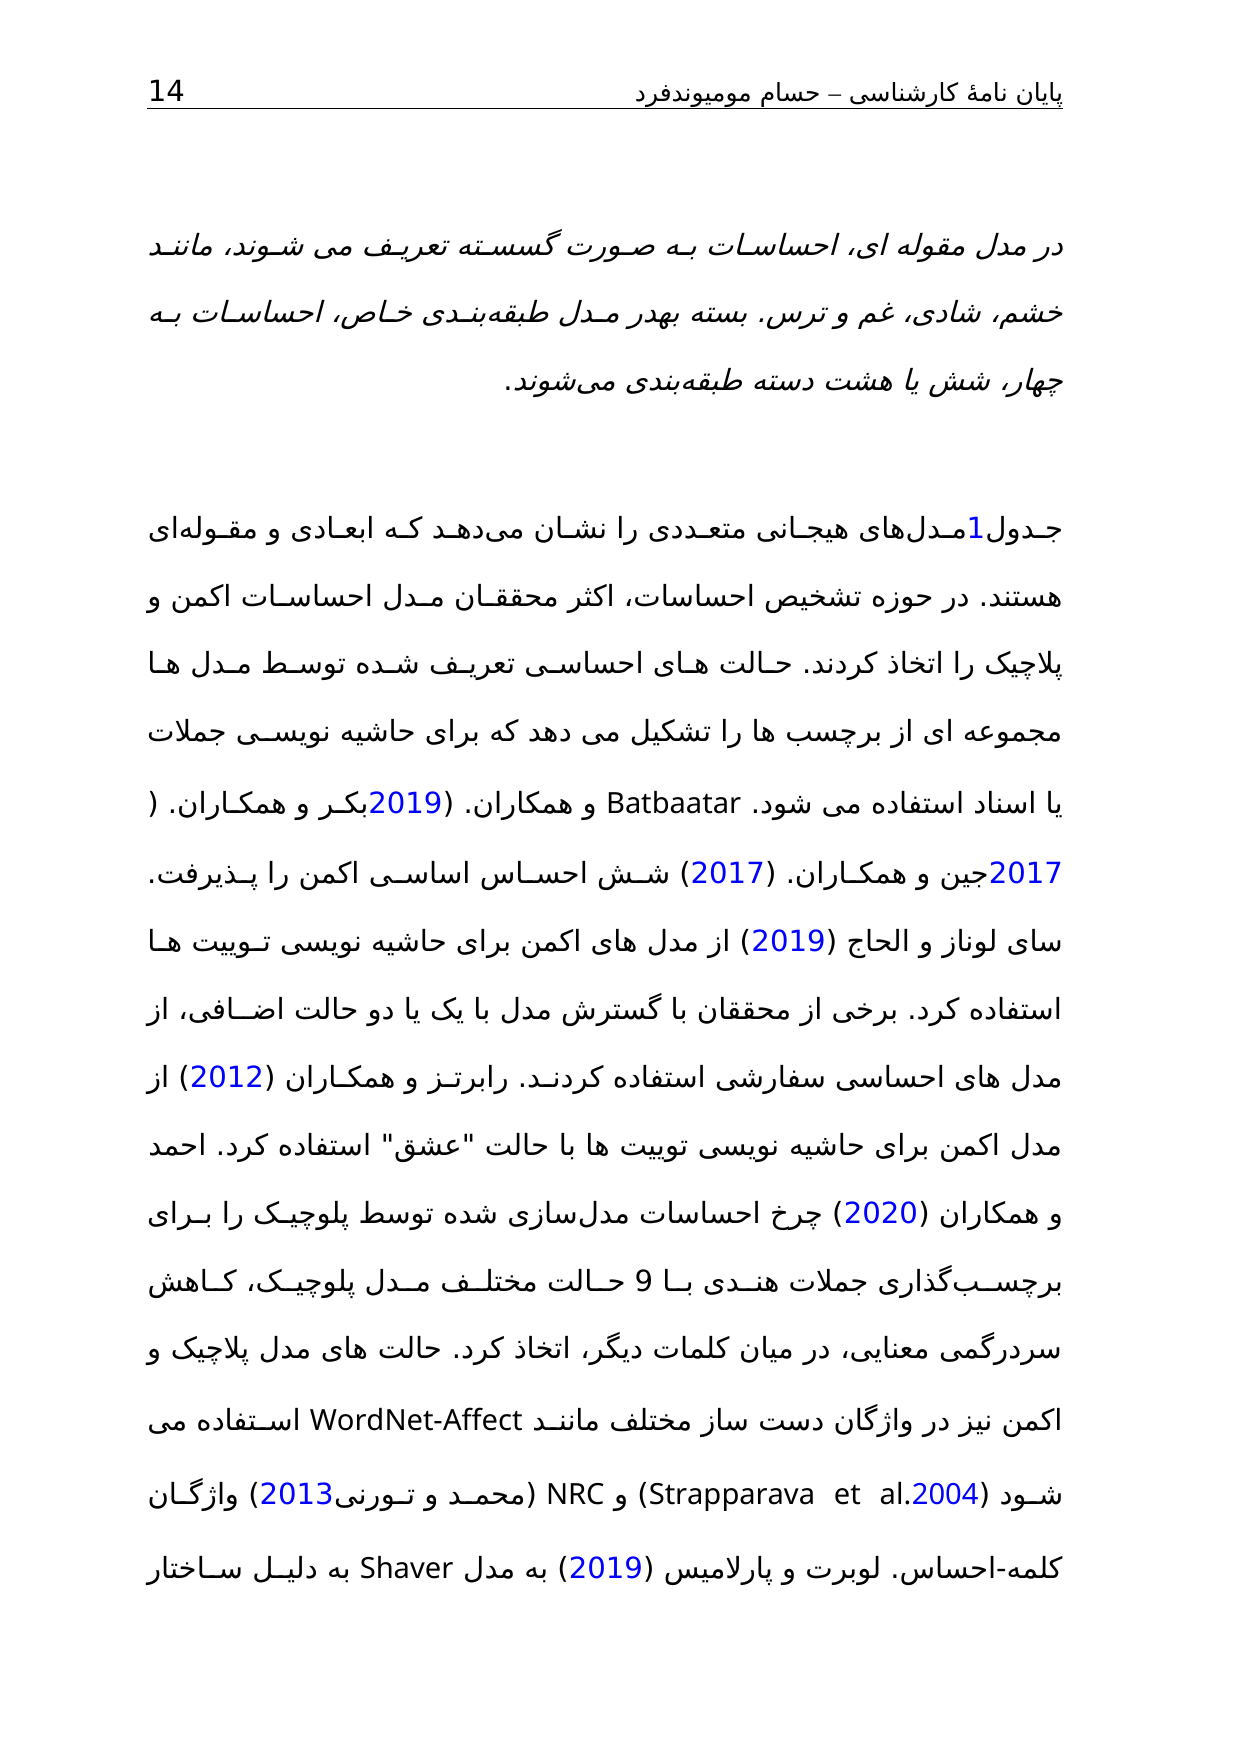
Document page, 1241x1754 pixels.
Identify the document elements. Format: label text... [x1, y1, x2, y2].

text جدول1مدل‌های هیجانی متعددی را نشان می‌دهد که ابعادی و مقوله‌ای هستند. در حوزه تشخیص احساسات، اکثر محققان مدل احساسات اکمن و پلاچیک را اتخاذ کردند. حالت های احساسی تعریف شده توسط مدل ها مجموعه ای از برچسب ها را تشکیل می دهد که برای حاشیه نویسی جملات یا اسناد استفاده می شود. Batbaatar و همکاران. (2019بکر و همکاران. (2017جین و همکاران. (2017) شش احساس اساسی اکمن را پذیرفت. سای لوناز و الحاج (2019) از مدل های اکمن برای حاشیه نویسی توییت ها استفاده کرد. برخی از محققان با گسترش مدل با یک یا دو حالت اضافی، از مدل های احساسی سفارشی استفاده کردند. رابرتز و همکاران (2012) از مدل اکمن برای حاشیه نویسی توییت ها با حالت "عشق" استفاده کرد. احمد و همکاران (2020) چرخ احساسات مدل‌سازی شده توسط پلوچیک را برای برچسب‌گذاری جملات هندی با 9 حالت مختلف مدل پلوچیک، کاهش سردرگمی معنایی، در میان کلمات دیگر، اتخاذ کرد. حالت های مدل پلاچیک و اکمن نیز در واژگان دست ساز مختلف مانند WordNet-Affect استفاده می شود (Strapparava et al.2004) و NRC (محمد و تورنی2013) واژگان کلمه-احساس. لوبرت و پارلامیس (2019) به مدل Shaver به دلیل ساختار سلسله مراتبی سه سطحی احساسات اشاره کرد. ظرفیت یا قطبیت در سطح اول ارائه می شود، سپس سطح دوم شامل پنج احساس است و سطح سوم 24 حالت احساسی گسسته را نشان می دهد. برخی از محققان به هیچ مدلی اشاره نکردند و مجموعه داده را به سه احساس اصلی طبقه بندی کردند: خوشحال، غمگین یا عصبانی. [147, 511, 1063, 1587]
text در مدل مقوله ای، احساسات به صورت گسسته تعریف می شوند، مانند خشم، شادی، غم و ترس. بسته بهدر مدل طبقه‌بندی خاص، احساسات به چهار، شش یا هشت دسته طبقه‌بندی می‌شوند. [147, 228, 1063, 398]
